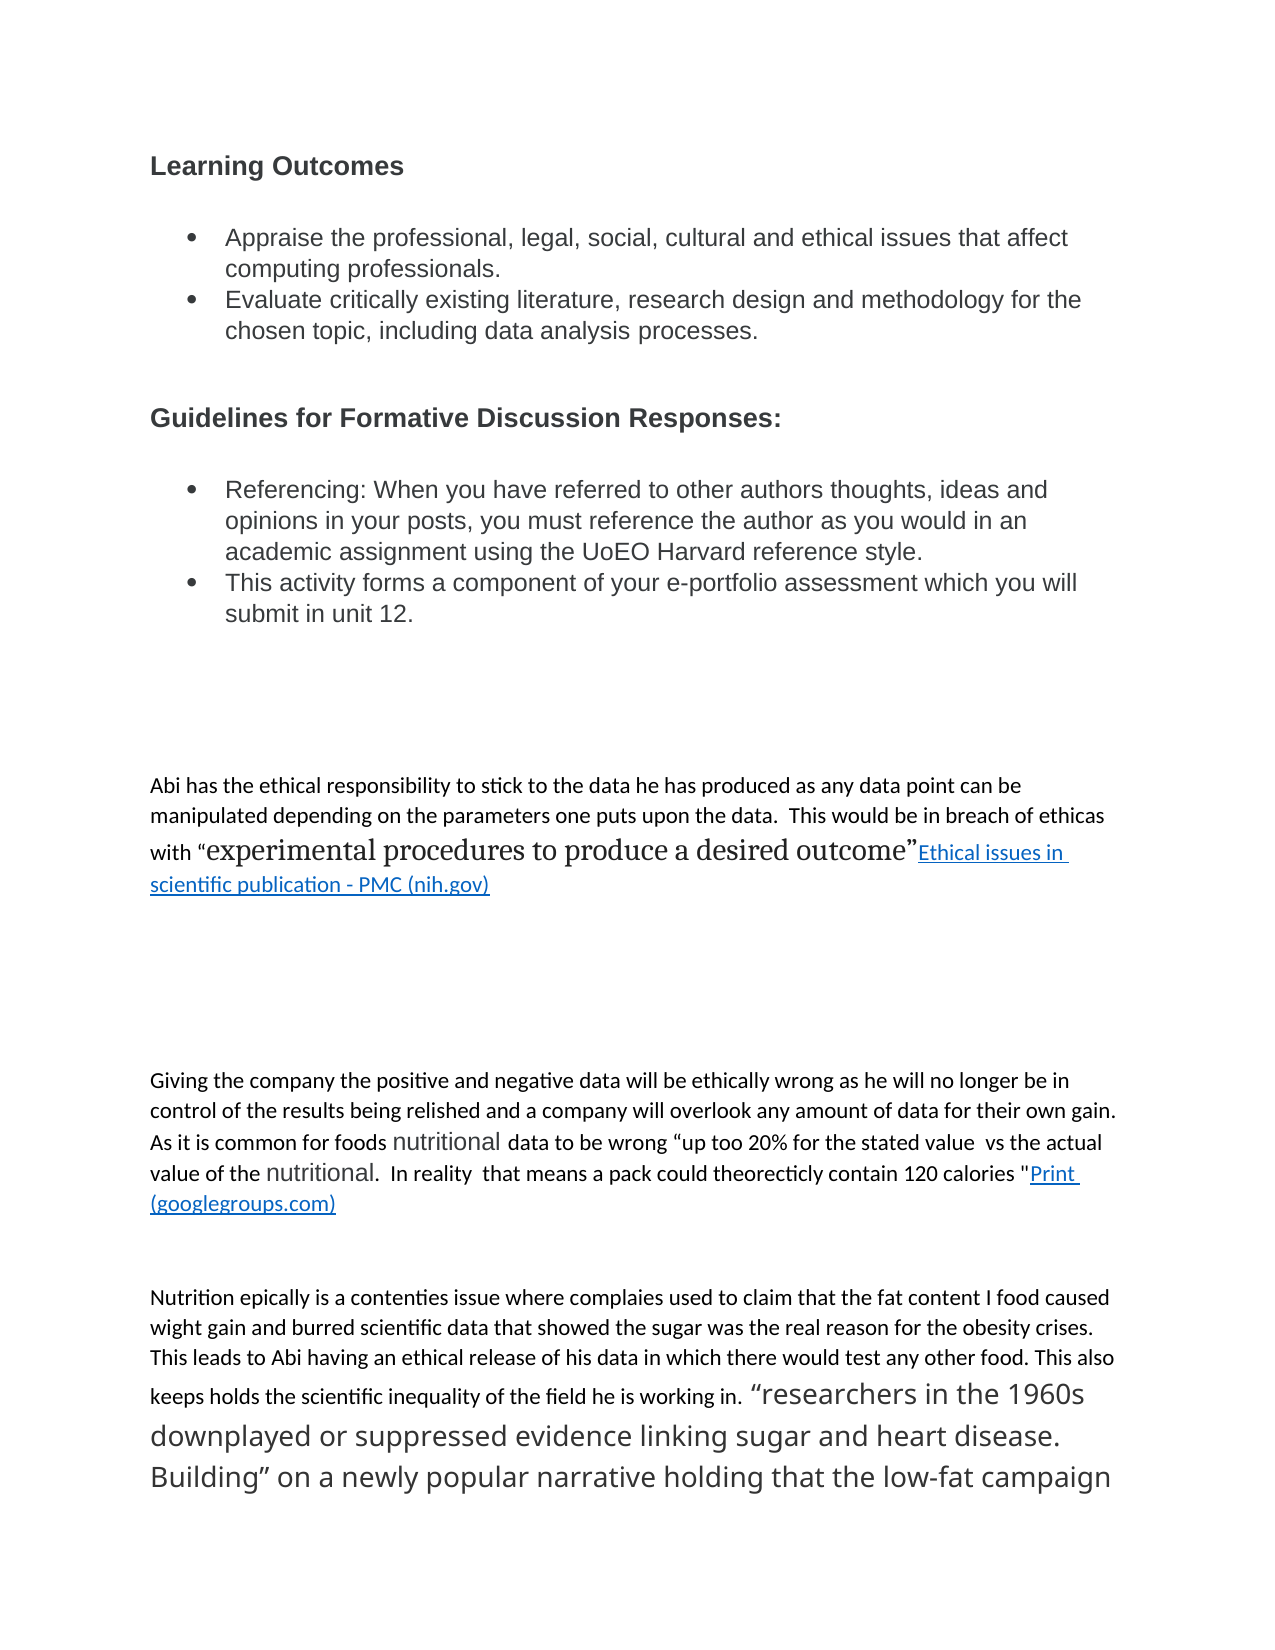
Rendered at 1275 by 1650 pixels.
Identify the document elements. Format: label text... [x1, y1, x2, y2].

text Giving the company the positive and negative data will be ethically wrong as he will no longer be in control of the results being relished and a company will overlook any amount of data for their own gain. As it is common for foods nutritional data to be wrong “up too 20% for the stated value vs the actual value of the nutritional. In reality that means a pack could theorecticly contain 120 calories "Print (googlegroups.com) [150, 1066, 1125, 1217]
list Referencing: When you have referred to other authors thoughts, ideas and opinions in your posts, you must reference the author as you would in an academic assignment using the UoEO Harvard reference style. [187, 475, 1125, 566]
text Nutrition epically is a contenties issue where complaies used to claim that the fat content I food caused wight gain and burred scientific data that showed the sugar was the real reason for the obesity crises. This leads to Abi having an ethical release of his data in which there would test any other food. This also keeps holds the scientific inequality of the field he is working in. “researchers in the 1960s downplayed or suppressed evidence linking sugar and heart disease. Building” on a newly popular narrative holding that the low-fat campaign [150, 1283, 1125, 1496]
list This activity forms a component of your e-portfolio assessment which you will submit in unit 12. [187, 568, 1125, 628]
subtitle Guidelines for Formative Discussion Responses: [150, 402, 1125, 433]
list Evaluate critically existing literature, research design and methodology for the chosen topic, including data analysis processes. [187, 285, 1125, 345]
text Abi has the ethical responsibility to stick to the data he has produced as any data point can be manipulated depending on the parameters one puts upon the data. This would be in breach of ethicas with “experimental procedures to produce a desired outcome”Ethical issues in scientific publication - PMC (nih.gov) [150, 771, 1125, 898]
subtitle Learning Outcomes [150, 150, 1125, 181]
list Appraise the professional, legal, social, cultural and ethical issues that affect computing professionals. [187, 223, 1125, 283]
